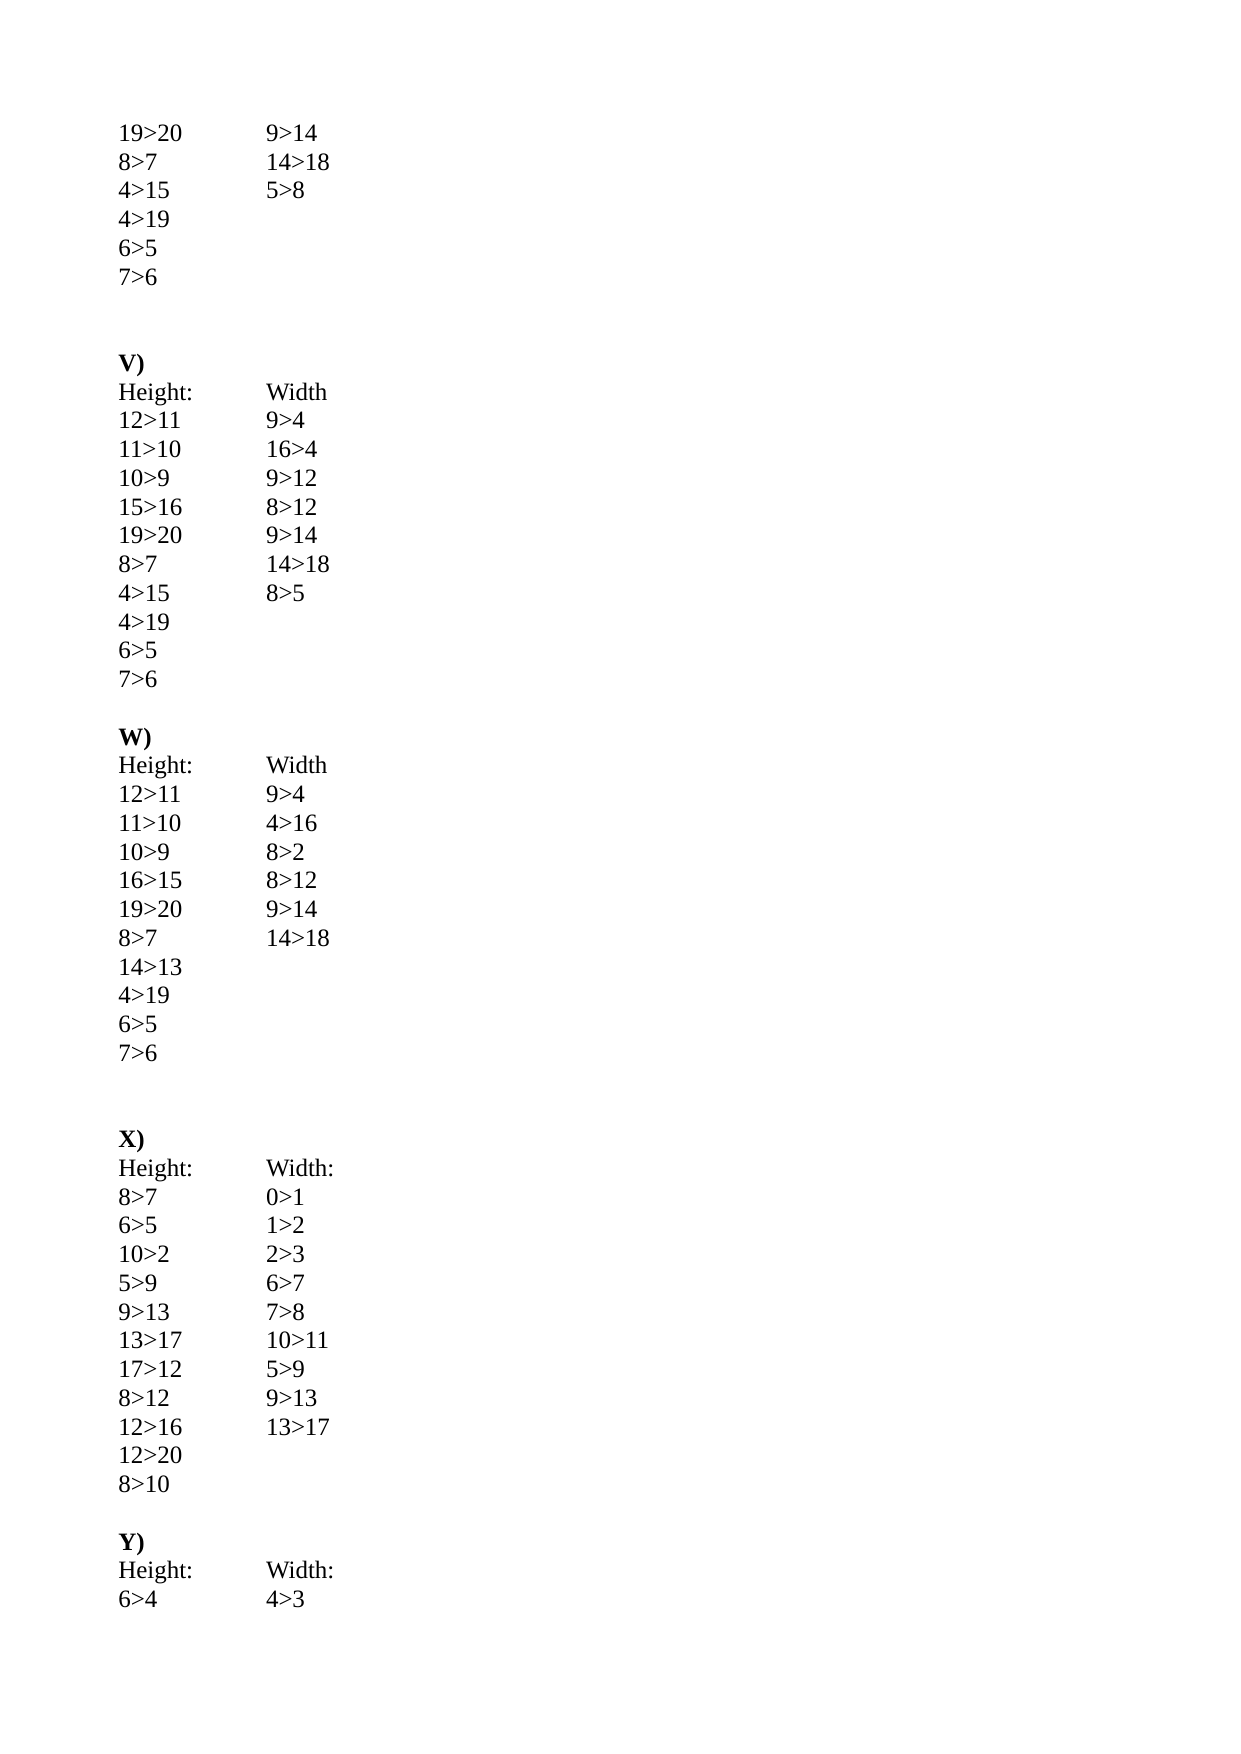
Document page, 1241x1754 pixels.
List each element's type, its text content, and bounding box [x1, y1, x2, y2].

text 6>4 4>3 [118, 1584, 1122, 1613]
text 19>20 9>14 [118, 118, 1122, 147]
text Y) [118, 1527, 1122, 1556]
text 6>5 [118, 636, 1122, 664]
text 4>15 8>5 [118, 578, 1122, 607]
text 4>19 [118, 204, 1122, 233]
text 4>19 [118, 981, 1122, 1009]
text 8>7 14>18 [118, 923, 1122, 952]
text 19>20 9>14 [118, 521, 1122, 549]
text 8>7 0>1 [118, 1182, 1122, 1211]
text Height: Width: [118, 1556, 1122, 1584]
text 7>6 [118, 262, 1122, 291]
text X) [118, 1124, 1122, 1153]
text 10>9 9>12 [118, 463, 1122, 492]
text Height: Width [118, 377, 1122, 406]
text V) [118, 348, 1122, 377]
text 10>2 2>3 [118, 1239, 1122, 1268]
text 8>10 [118, 1469, 1122, 1498]
text 8>7 14>18 [118, 147, 1122, 176]
text 6>5 1>2 [118, 1211, 1122, 1239]
text 12>11 9>4 [118, 406, 1122, 434]
text 14>13 [118, 952, 1122, 981]
text 11>10 16>4 [118, 434, 1122, 463]
text 12>11 9>4 [118, 779, 1122, 808]
text 12>20 [118, 1441, 1122, 1469]
text 8>7 14>18 [118, 549, 1122, 578]
text 7>6 [118, 664, 1122, 693]
text 9>13 7>8 [118, 1297, 1122, 1326]
text 5>9 6>7 [118, 1268, 1122, 1297]
text 6>5 [118, 233, 1122, 262]
text 12>16 13>17 [118, 1412, 1122, 1441]
text W) [118, 722, 1122, 751]
text 7>6 [118, 1038, 1122, 1067]
text 11>10 4>16 [118, 808, 1122, 837]
text 8>12 9>13 [118, 1383, 1122, 1412]
text 4>19 [118, 607, 1122, 636]
text Height: Width: [118, 1153, 1122, 1182]
text 13>17 10>11 [118, 1326, 1122, 1354]
text 19>20 9>14 [118, 894, 1122, 923]
text 10>9 8>2 [118, 837, 1122, 866]
text 6>5 [118, 1009, 1122, 1038]
text 17>12 5>9 [118, 1354, 1122, 1383]
text Height: Width [118, 751, 1122, 779]
text 15>16 8>12 [118, 492, 1122, 521]
text 4>15 5>8 [118, 176, 1122, 204]
text 16>15 8>12 [118, 866, 1122, 894]
